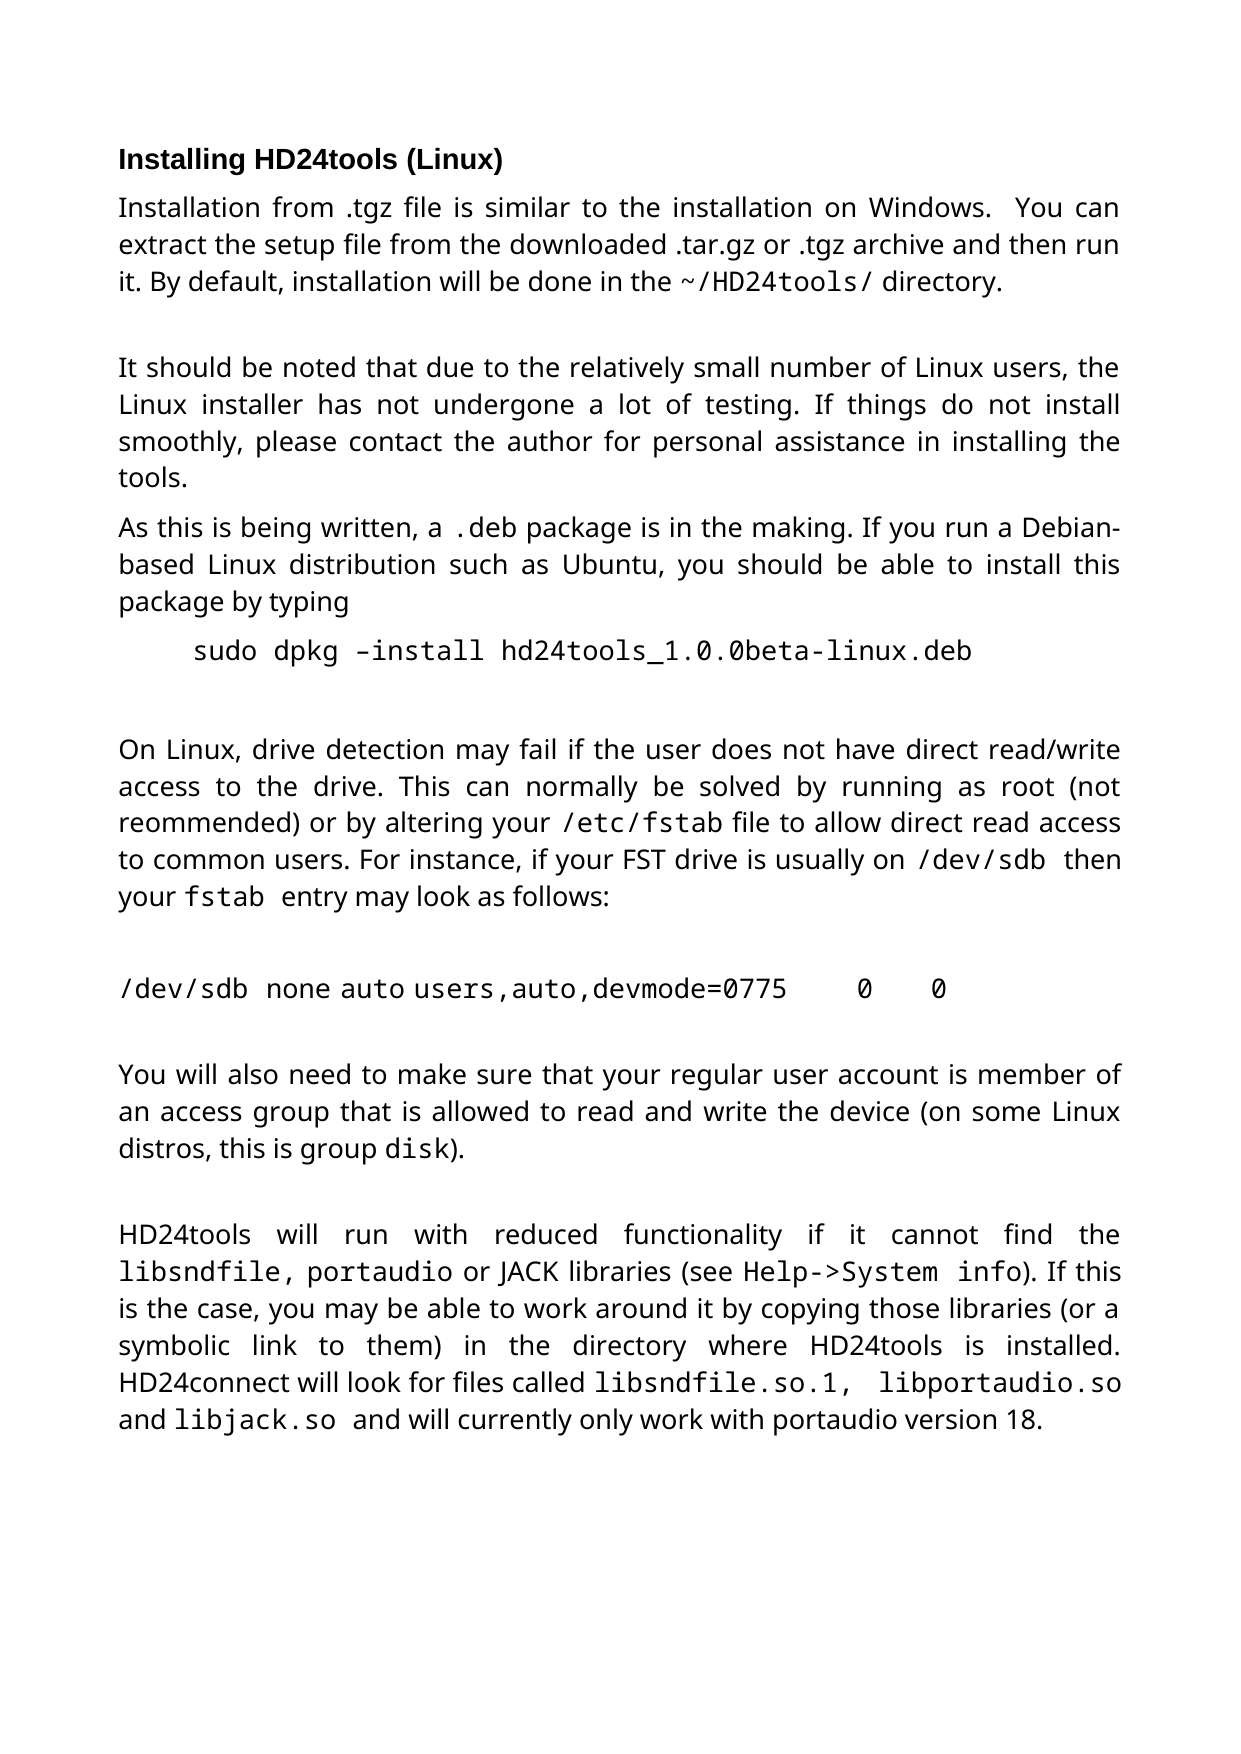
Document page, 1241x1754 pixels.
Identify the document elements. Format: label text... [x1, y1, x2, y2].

text You will also need to make sure that your regular user account is member of an access group that is allowed to read and write the device (on some Linux distros, this is group disk). [118, 1019, 1122, 1166]
text As this is being written, a .deb package is in the making. If you run a Debian-based Linux distribution such as Ubuntu, you should be able to install this package by typing [118, 508, 1122, 619]
text It should be noted that due to the relatively small number of Linux users, the Linux installer has not undergone a lot of testing. If things do not install smoothly, please contact the author for personal assistance in installing the tools. [118, 311, 1122, 496]
text sudo dpkg –install hd24tools_1.0.0beta-linux.deb [118, 631, 1122, 668]
text Installation from .tgz file is similar to the installation on Windows. You can extract the setup file from the downloaded .tar.gz or .tgz archive and then run it. By default, installation will be done in the ~/HD24tools/ directory. [118, 188, 1122, 299]
text /dev/sdb none auto users,auto,devmode=0775 0 0 [118, 969, 1122, 1006]
text On Linux, drive detection may fail if the user does not have direct read/write access to the drive. This can normally be solved by running as root (not reommended) or by altering your /etc/fstab file to allow direct read access to common users. For instance, if your FST drive is usually on /dev/sdb then your fstab entry may look as follows: [118, 730, 1122, 914]
subtitle Installing HD24tools (Linux) [118, 143, 1122, 176]
text HD24tools will run with reduced functionality if it cannot find the libsndfile, portaudio or JACK libraries (see Help->System info). If this is the case, you may be able to work around it by copying those libraries (or a symbolic link to them) in the directory where HD24tools is installed. HD24connect will look for files called libsndfile.so.1, libportaudio.so and libjack.so and will currently only work with portaudio version 18. [118, 1179, 1122, 1437]
